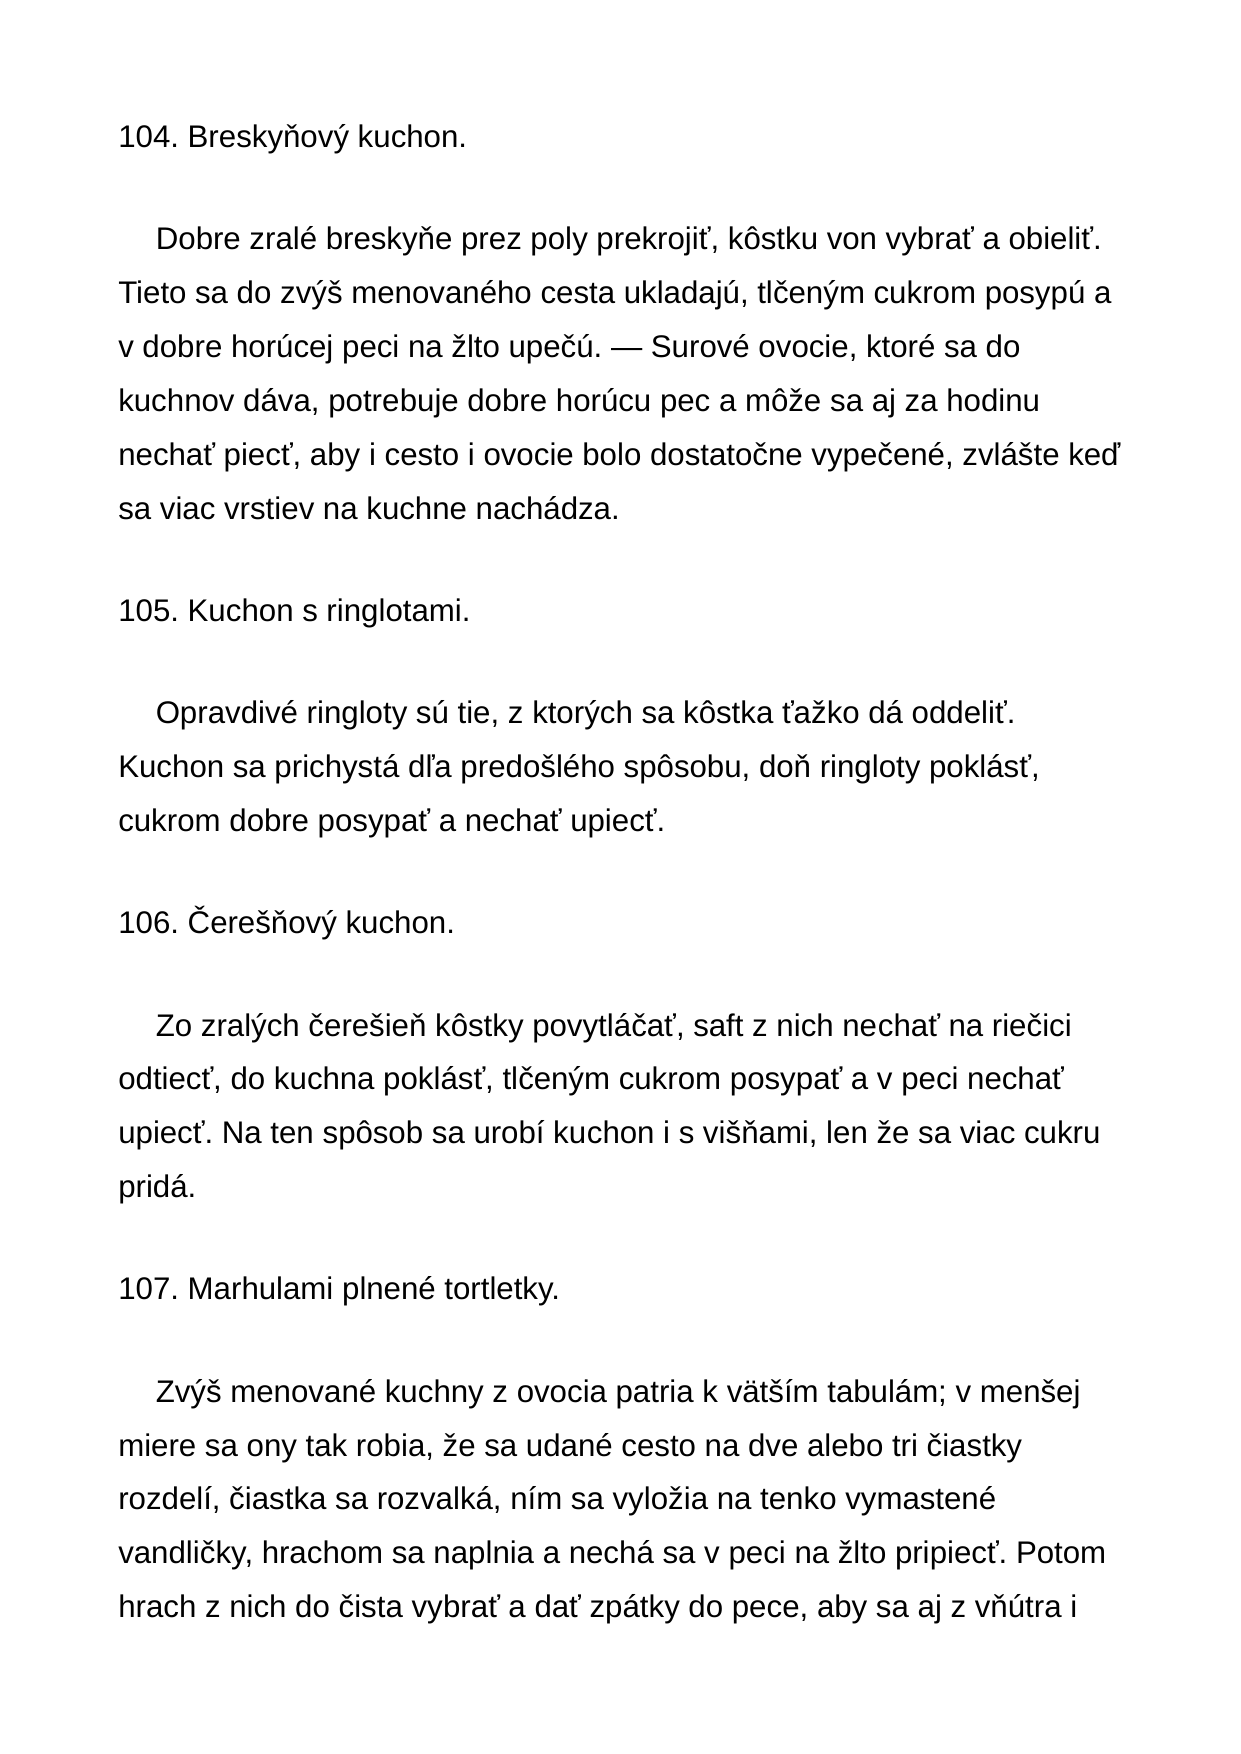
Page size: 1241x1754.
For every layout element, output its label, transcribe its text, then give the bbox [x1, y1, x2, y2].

text 105. Kuchon s ringlotami. [118, 592, 1122, 628]
text Zvýš menované kuchny z ovocia patria k vätším tabulám; v menšej miere sa ony tak robia, že sa udané cesto na dve alebo tri čiastky rozdelí, čiastka sa rozvalká, ním sa vyložia na tenko vymastené vandličky, hrachom sa naplnia a nechá sa v peci na žlto pripiecť. Potom hrach z nich do čista vy­brať a dať zpátky do pece, aby sa aj z vňútra i [118, 1373, 1122, 1624]
text 104. Breskyňový kuchon. [118, 118, 1122, 154]
text Dobre zralé breskyňe prez poly prekrojiť, kôstku von vybrať a obieliť. Tieto sa do zvýš menovaného cesta ukladajú, tlčeným cukrom posypú a v dobre horúcej peci na žlto upečú. — Surové ovocie, ktoré sa do kuchnov dáva, potre­buje dobre horúcu pec a môže sa aj za hodinu nechať piecť, aby i cesto i ovocie bolo dostatočne vypečené, zvlášte keď sa viac vrstiev na kuchne nachádza. [118, 220, 1122, 526]
text Opravdivé ringloty sú tie, z ktorých sa kôstka ťažko dá oddeliť. Kuchon sa prichystá dľa predošlého spôsobu, doň ringloty poklásť, cukrom dobre posypať a nechať upiecť. [118, 694, 1122, 838]
text 107. Marhulami plnené tortletky. [118, 1270, 1122, 1306]
text Zo zralých čerešieň kôstky povytláčať, saft z nich ne­chať na riečici odtiecť, do kuchna poklásť, tlčeným cukrom posypať a v peci nechať upiecť. Na ten spôsob sa urobí ku­chon i s višňami, len že sa viac cukru pridá. [118, 1007, 1122, 1204]
text 106. Čerešňový kuchon. [118, 904, 1122, 940]
